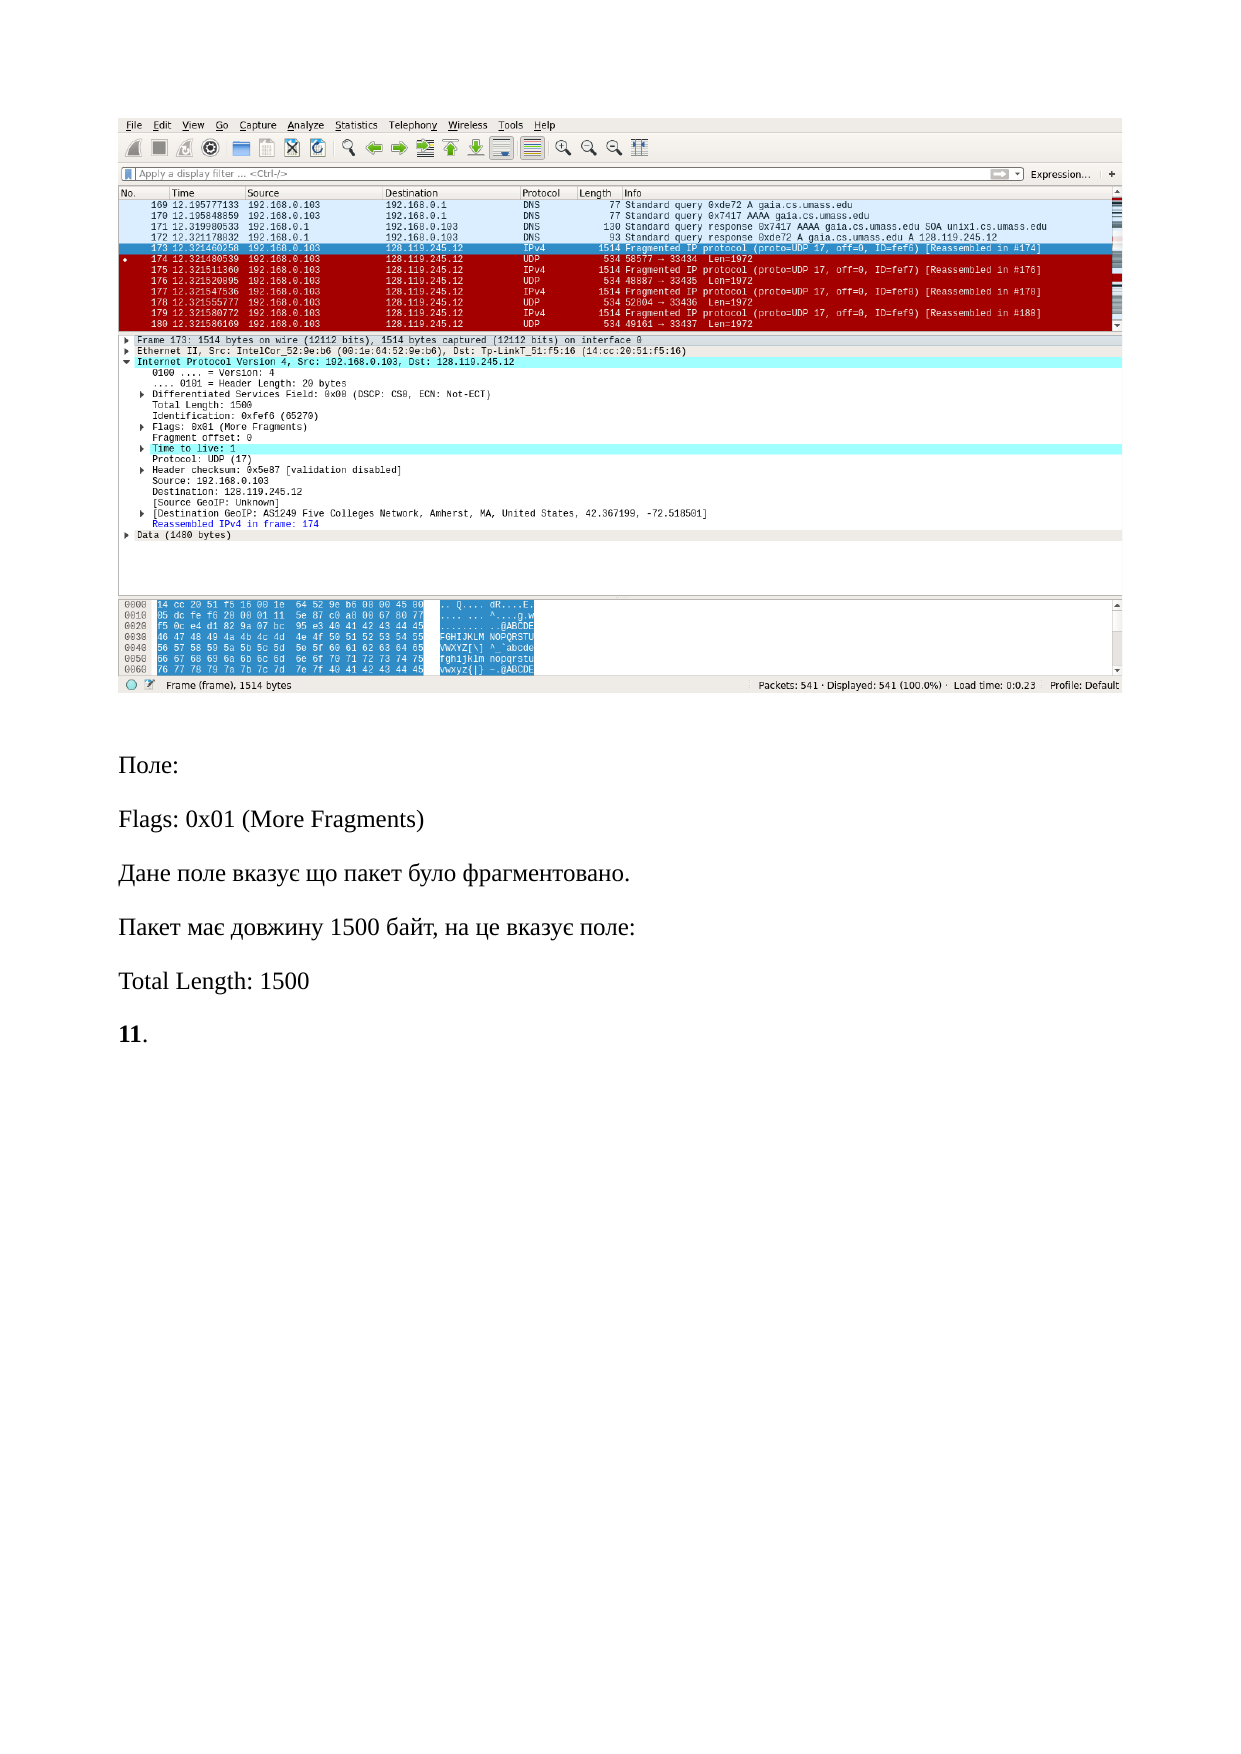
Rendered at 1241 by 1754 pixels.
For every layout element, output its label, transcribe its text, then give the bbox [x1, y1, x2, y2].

list 11. [118, 1019, 1122, 1048]
list Поле: [118, 750, 1122, 779]
picture [118, 118, 1123, 693]
list Flags: 0x01 (More Fragments) [118, 804, 1122, 833]
list Пакет має довжину 1500 байт, на це вказує поле: [118, 912, 1122, 941]
list Total Length: 1500 [118, 966, 1122, 994]
list Дане поле вказує що пакет було фрагментовано. [118, 858, 1122, 887]
